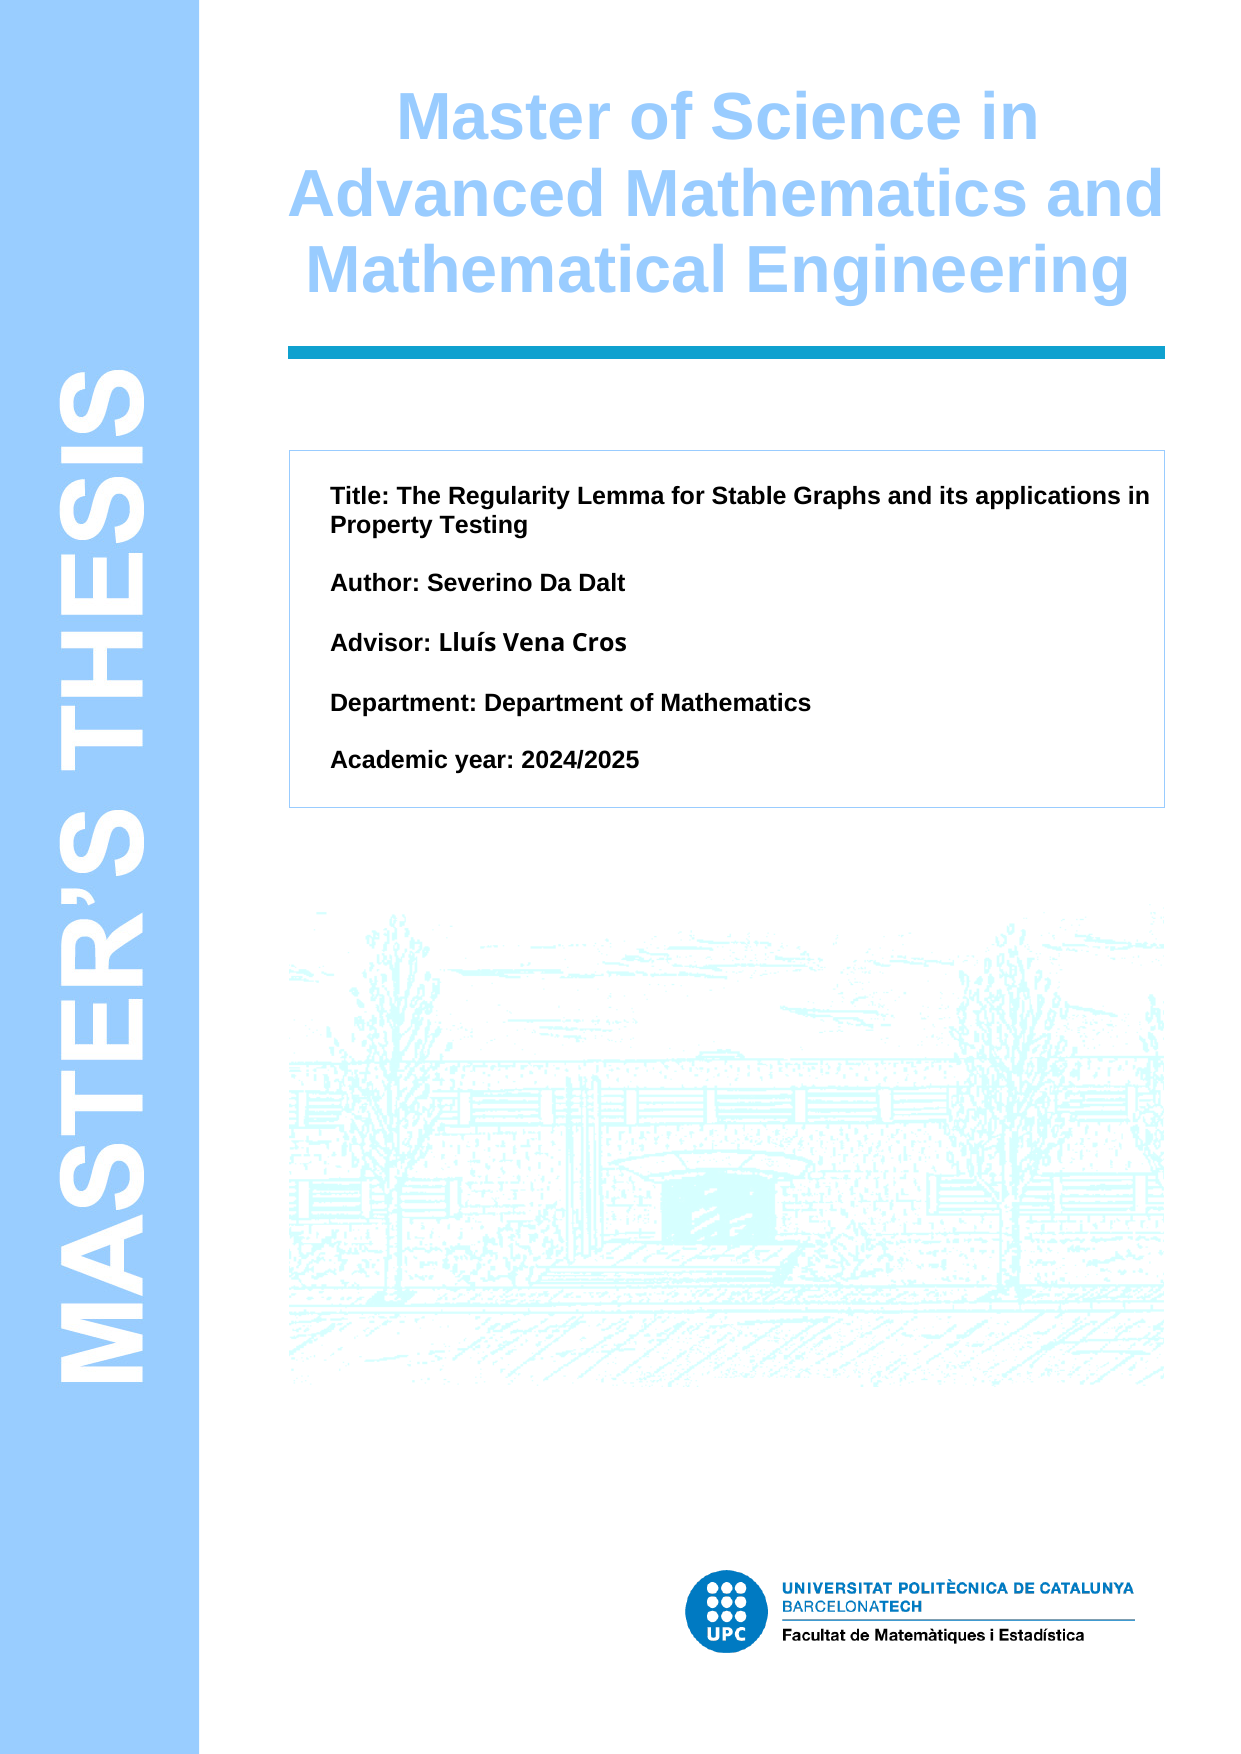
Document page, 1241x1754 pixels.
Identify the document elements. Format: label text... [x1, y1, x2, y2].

text Master of Science in [250, 77, 1187, 154]
text Advanced Mathematics and Mathematical Engineering [250, 154, 1187, 307]
picture [673, 1553, 1147, 1679]
picture [0, 0, 200, 1754]
